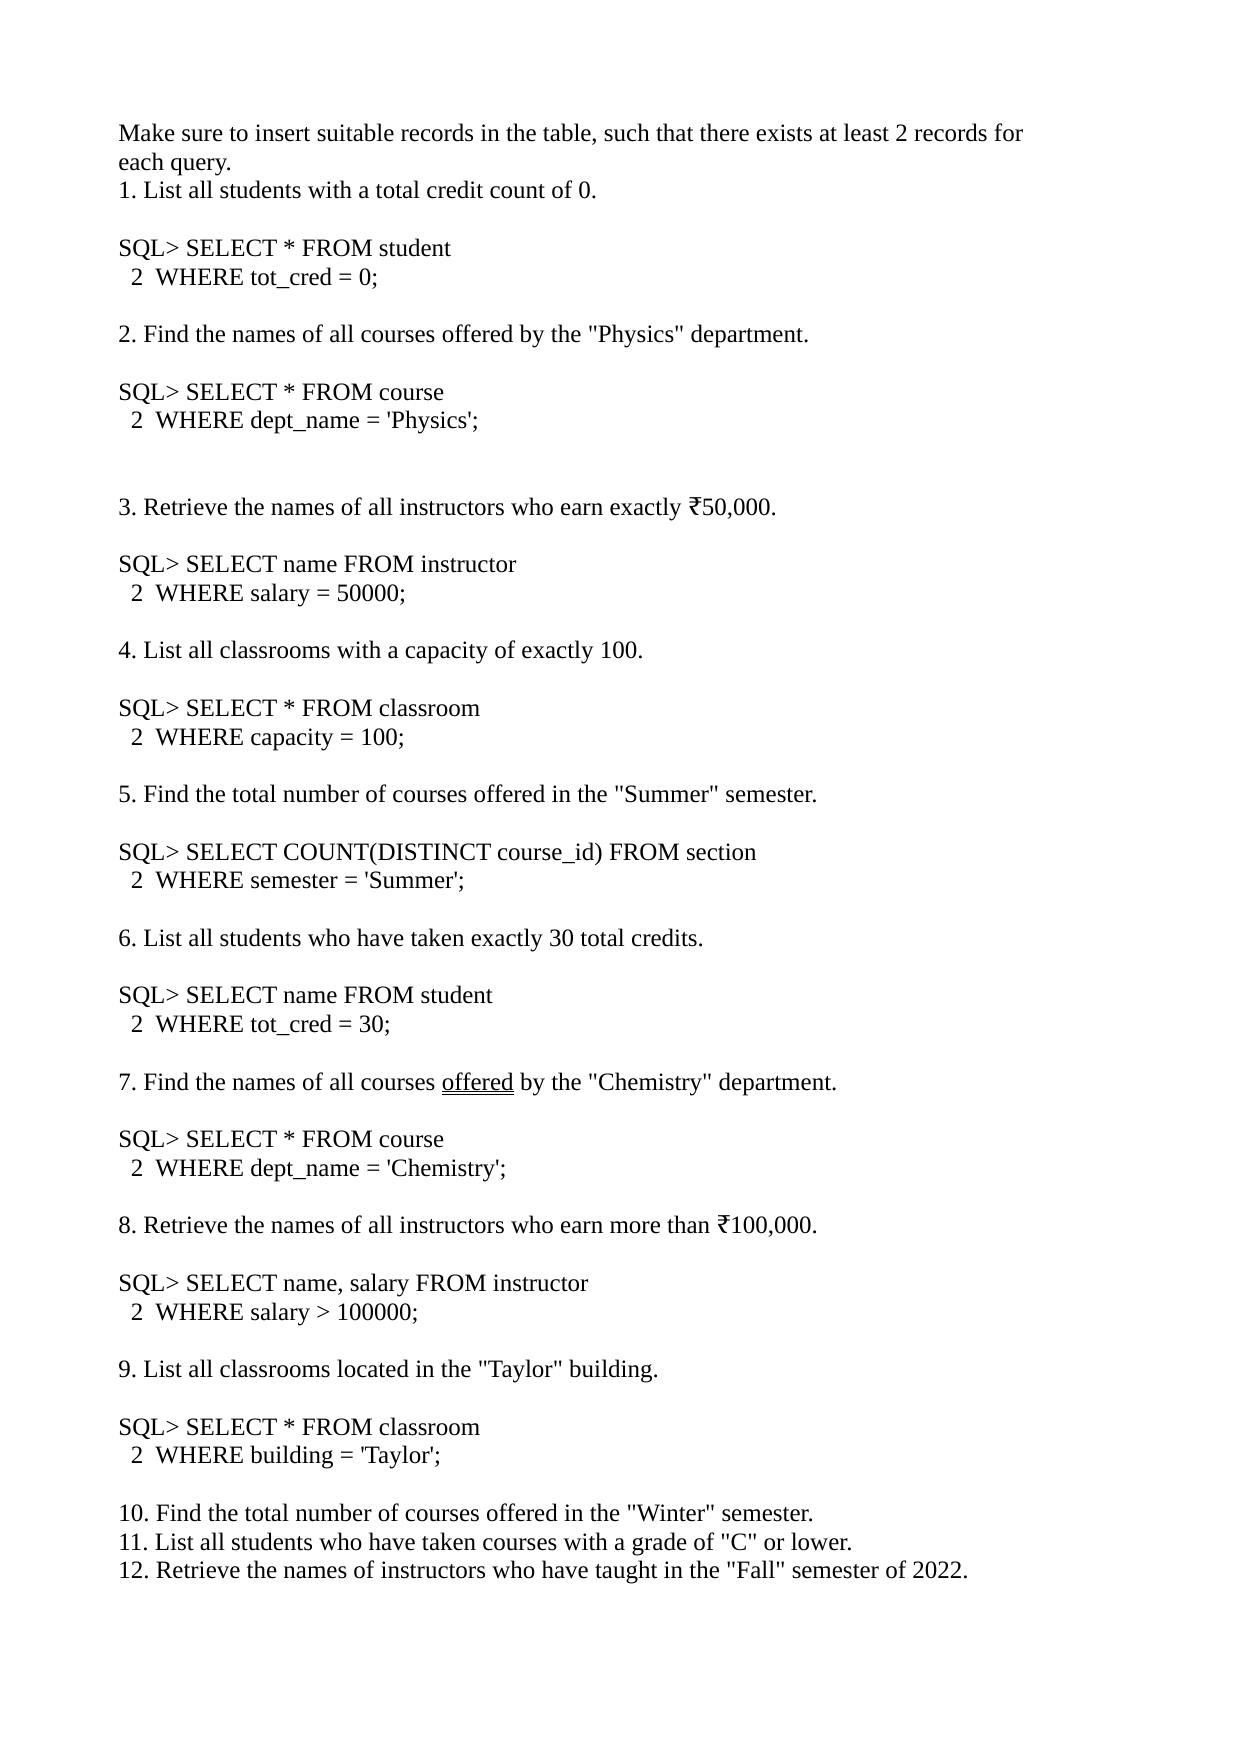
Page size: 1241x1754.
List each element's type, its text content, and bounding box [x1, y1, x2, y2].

text 7. Find the names of all courses offered by the "Chemistry" department. [118, 1067, 1122, 1096]
text 2 WHERE semester = 'Summer'; [118, 866, 1122, 894]
text SQL> SELECT COUNT(DISTINCT course_id) FROM section [118, 837, 1122, 866]
text 8. Retrieve the names of all instructors who earn more than ₹100,000. [118, 1211, 1122, 1239]
text 12. Retrieve the names of instructors who have taught in the "Fall" semester of 2022. [118, 1556, 1122, 1584]
text SQL> SELECT * FROM classroom [118, 693, 1122, 722]
text 2 WHERE tot_cred = 0; [118, 262, 1122, 291]
text SQL> SELECT name FROM instructor [118, 549, 1122, 578]
text 10. Find the total number of courses offered in the "Winter" semester. [118, 1498, 1122, 1527]
text SQL> SELECT * FROM course [118, 377, 1122, 406]
text 2 WHERE dept_name = 'Chemistry'; [118, 1153, 1122, 1182]
text 2 WHERE salary > 100000; [118, 1297, 1122, 1326]
text 1. List all students with a total credit count of 0. [118, 176, 1122, 204]
text SQL> SELECT * FROM course [118, 1124, 1122, 1153]
text SQL> SELECT * FROM classroom [118, 1412, 1122, 1441]
text SQL> SELECT name FROM student [118, 981, 1122, 1009]
text 2 WHERE dept_name = 'Physics'; [118, 406, 1122, 434]
text 2 WHERE building = 'Taylor'; [118, 1441, 1122, 1469]
text 9. List all classrooms located in the "Taylor" building. [118, 1354, 1122, 1383]
text 4. List all classrooms with a capacity of exactly 100. [118, 636, 1122, 664]
text 3. Retrieve the names of all instructors who earn exactly ₹50,000. [118, 492, 1122, 521]
text Make sure to insert suitable records in the table, such that there exists at least 2 records for [118, 118, 1122, 147]
text 2 WHERE tot_cred = 30; [118, 1009, 1122, 1038]
text 5. Find the total number of courses offered in the "Summer" semester. [118, 779, 1122, 808]
text 2 WHERE capacity = 100; [118, 722, 1122, 751]
text 11. List all students who have taken courses with a grade of "C" or lower. [118, 1527, 1122, 1556]
text SQL> SELECT name, salary FROM instructor [118, 1268, 1122, 1297]
text 2 WHERE salary = 50000; [118, 578, 1122, 607]
text 2. Find the names of all courses offered by the "Physics" department. [118, 319, 1122, 348]
text each query. [118, 147, 1122, 176]
text 6. List all students who have taken exactly 30 total credits. [118, 923, 1122, 952]
text SQL> SELECT * FROM student [118, 233, 1122, 262]
